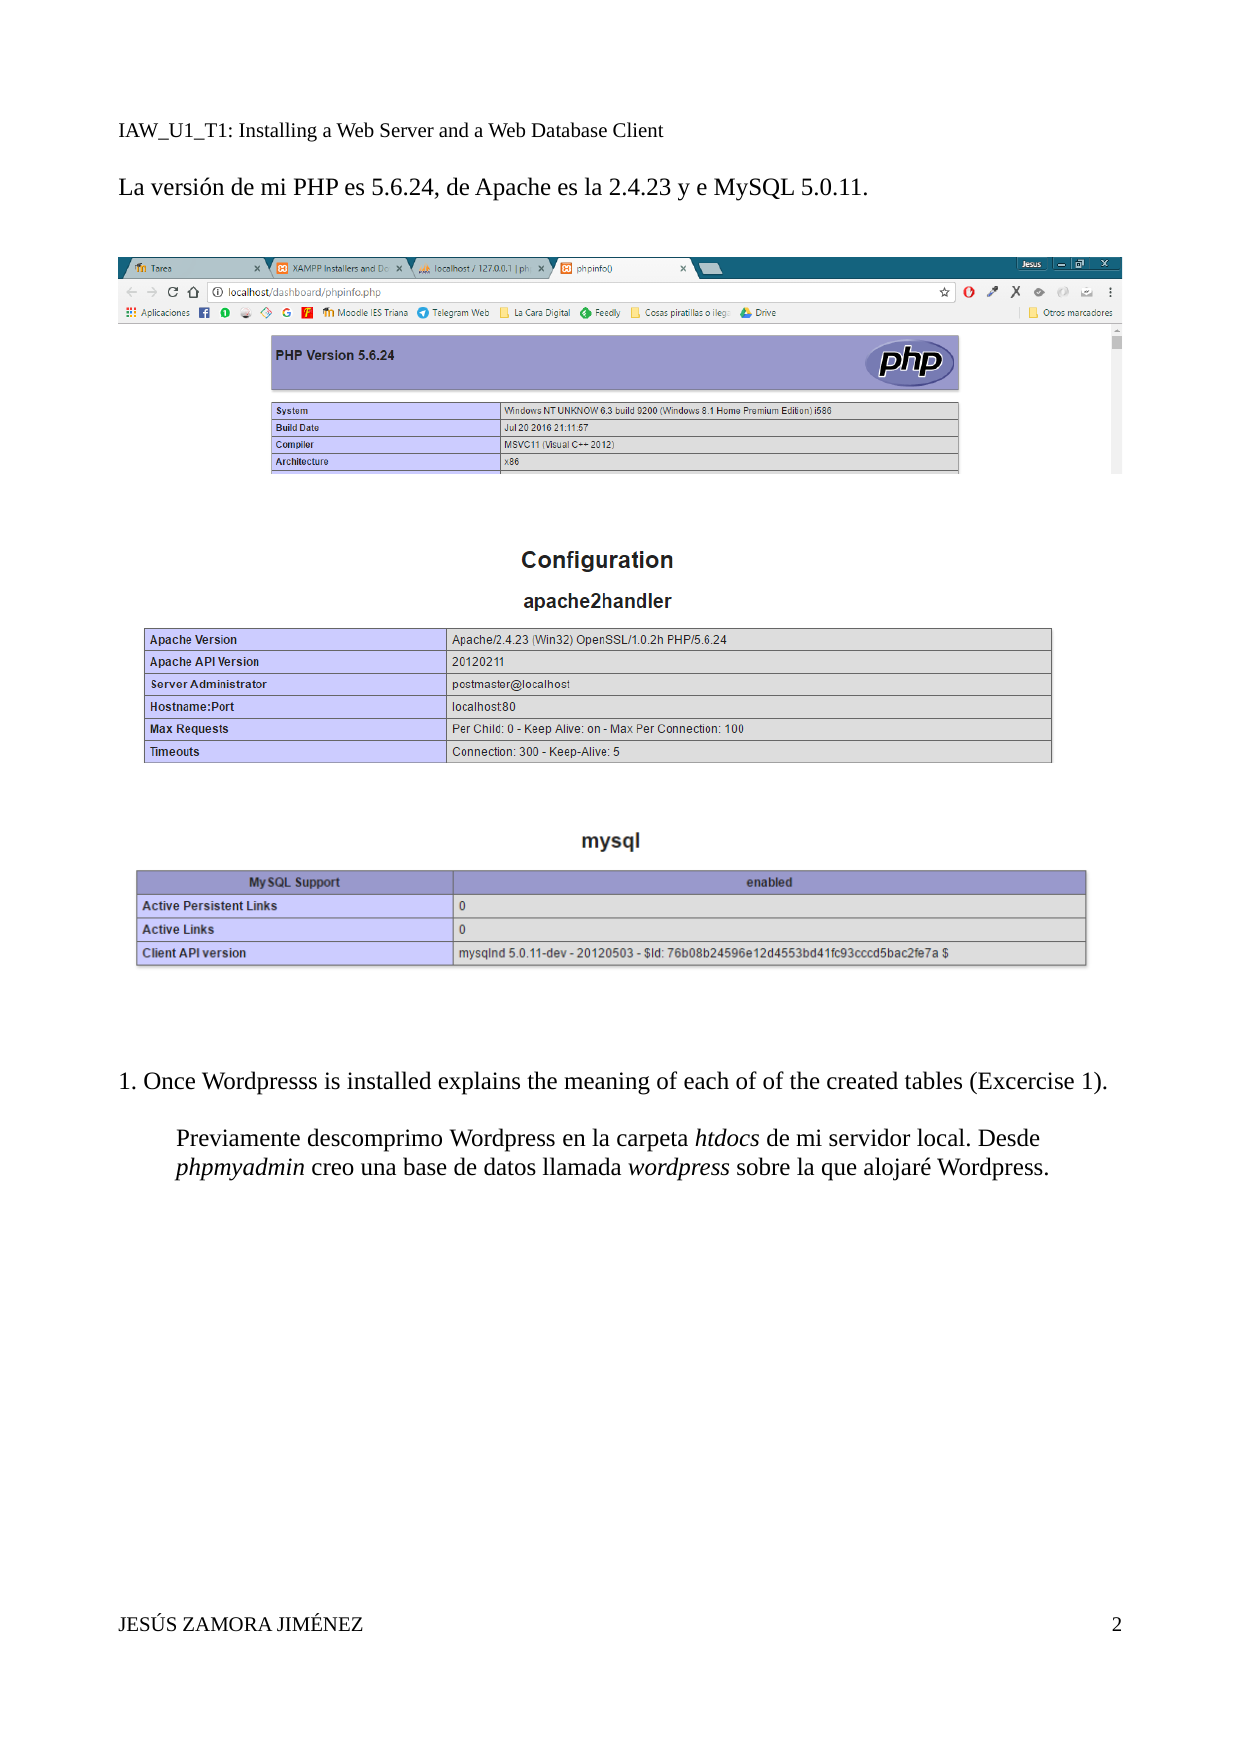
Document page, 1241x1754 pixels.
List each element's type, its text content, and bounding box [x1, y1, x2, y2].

picture [118, 257, 1123, 474]
picture [118, 531, 1123, 763]
text 1. Once Wordpresss is installed explains the meaning of each of of the created tables (Excercise 1). [118, 1066, 1122, 1094]
picture [118, 820, 1123, 980]
text Previamente descomprimo Wordpress en la carpeta htdocs de mi servidor local. Desde phpmyadmin creo una base de datos llamada wordpress sobre la que alojaré Wordpress. [176, 1123, 1122, 1181]
text La versión de mi PHP es 5.6.24, de Apache es la 2.4.23 y e MySQL 5.0.11. [118, 172, 1122, 200]
